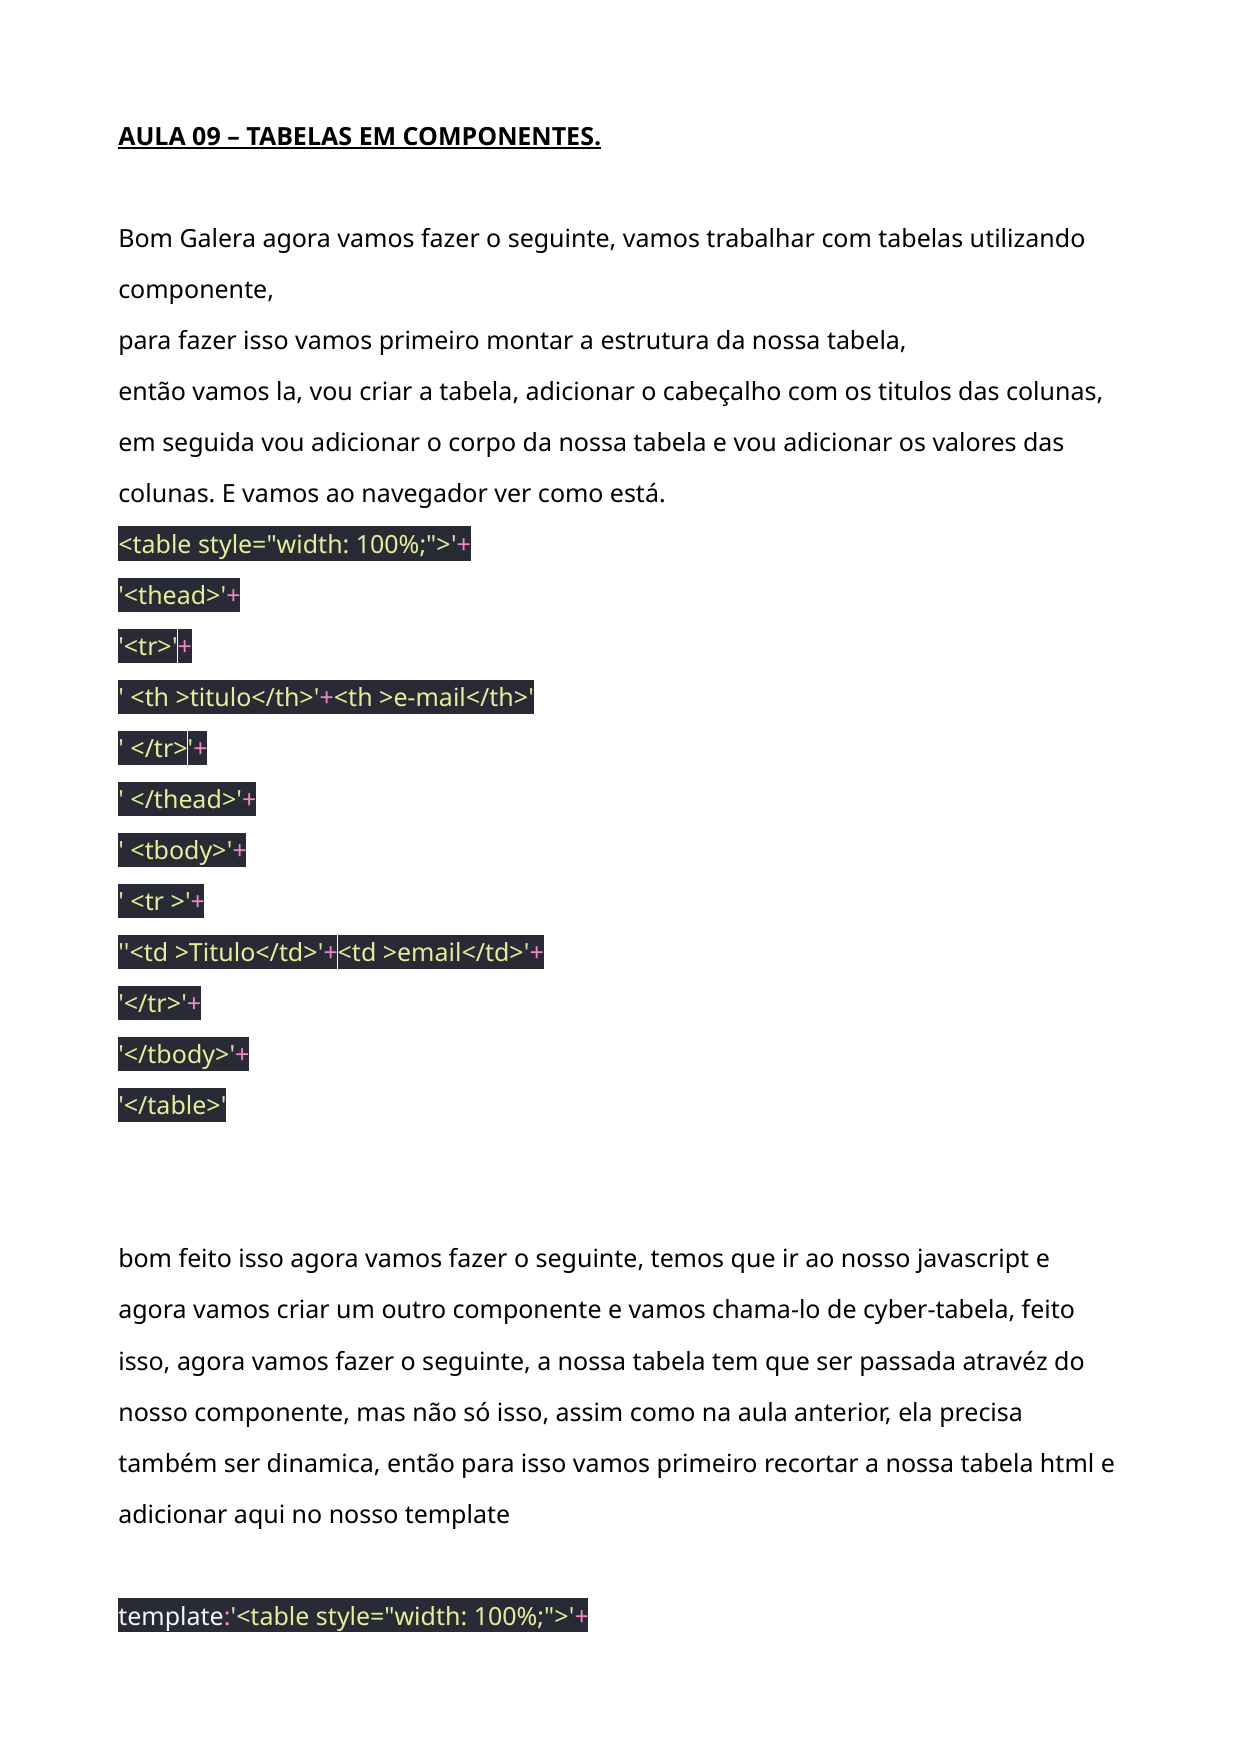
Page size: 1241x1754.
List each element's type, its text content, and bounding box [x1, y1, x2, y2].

text bom feito isso agora vamos fazer o seguinte, temos que ir ao nosso javascript e agora vamos criar um outro componente e vamos chama-lo de cyber-tabela, feito isso, agora vamos fazer o seguinte, a nossa tabela tem que ser passada atravéz do nosso componente, mas não só isso, assim como na aula anterior, ela precisa também ser dinamica, então para isso vamos primeiro recortar a nossa tabela html e adicionar aqui no nosso template [118, 1241, 1122, 1530]
text template:'<table style="width: 100%;">'+ [118, 1598, 1122, 1632]
text <table style="width: 100%;">'+ [118, 526, 1122, 561]
text ''<td >Titulo</td>'+<td >email</td>'+ [118, 935, 1122, 969]
text Bom Galera agora vamos fazer o seguinte, vamos trabalhar com tabelas utilizando componente, [118, 220, 1122, 305]
text '<thead>'+ [118, 577, 1122, 612]
text '</tbody>'+ [118, 1037, 1122, 1071]
text então vamos la, vou criar a tabela, adicionar o cabeçalho com os titulos das colunas, em seguida vou adicionar o corpo da nossa tabela e vou adicionar os valores das colunas. E vamos ao navegador ver como está. [118, 373, 1122, 509]
text para fazer isso vamos primeiro montar a estrutura da nossa tabela, [118, 322, 1122, 356]
text ' <tbody>'+ [118, 833, 1122, 867]
text ' </thead>'+ [118, 782, 1122, 816]
text ' </tr>'+ [118, 731, 1122, 765]
text ' <tr >'+ [118, 884, 1122, 918]
text '</tr>'+ [118, 986, 1122, 1020]
text AULA 09 – TABELAS EM COMPONENTES. [118, 118, 1122, 152]
text '</table>' [118, 1088, 1122, 1122]
text ' <th >titulo</th>'+<th >e-mail</th>' [118, 679, 1122, 714]
text '<tr>'+ [118, 628, 1122, 663]
